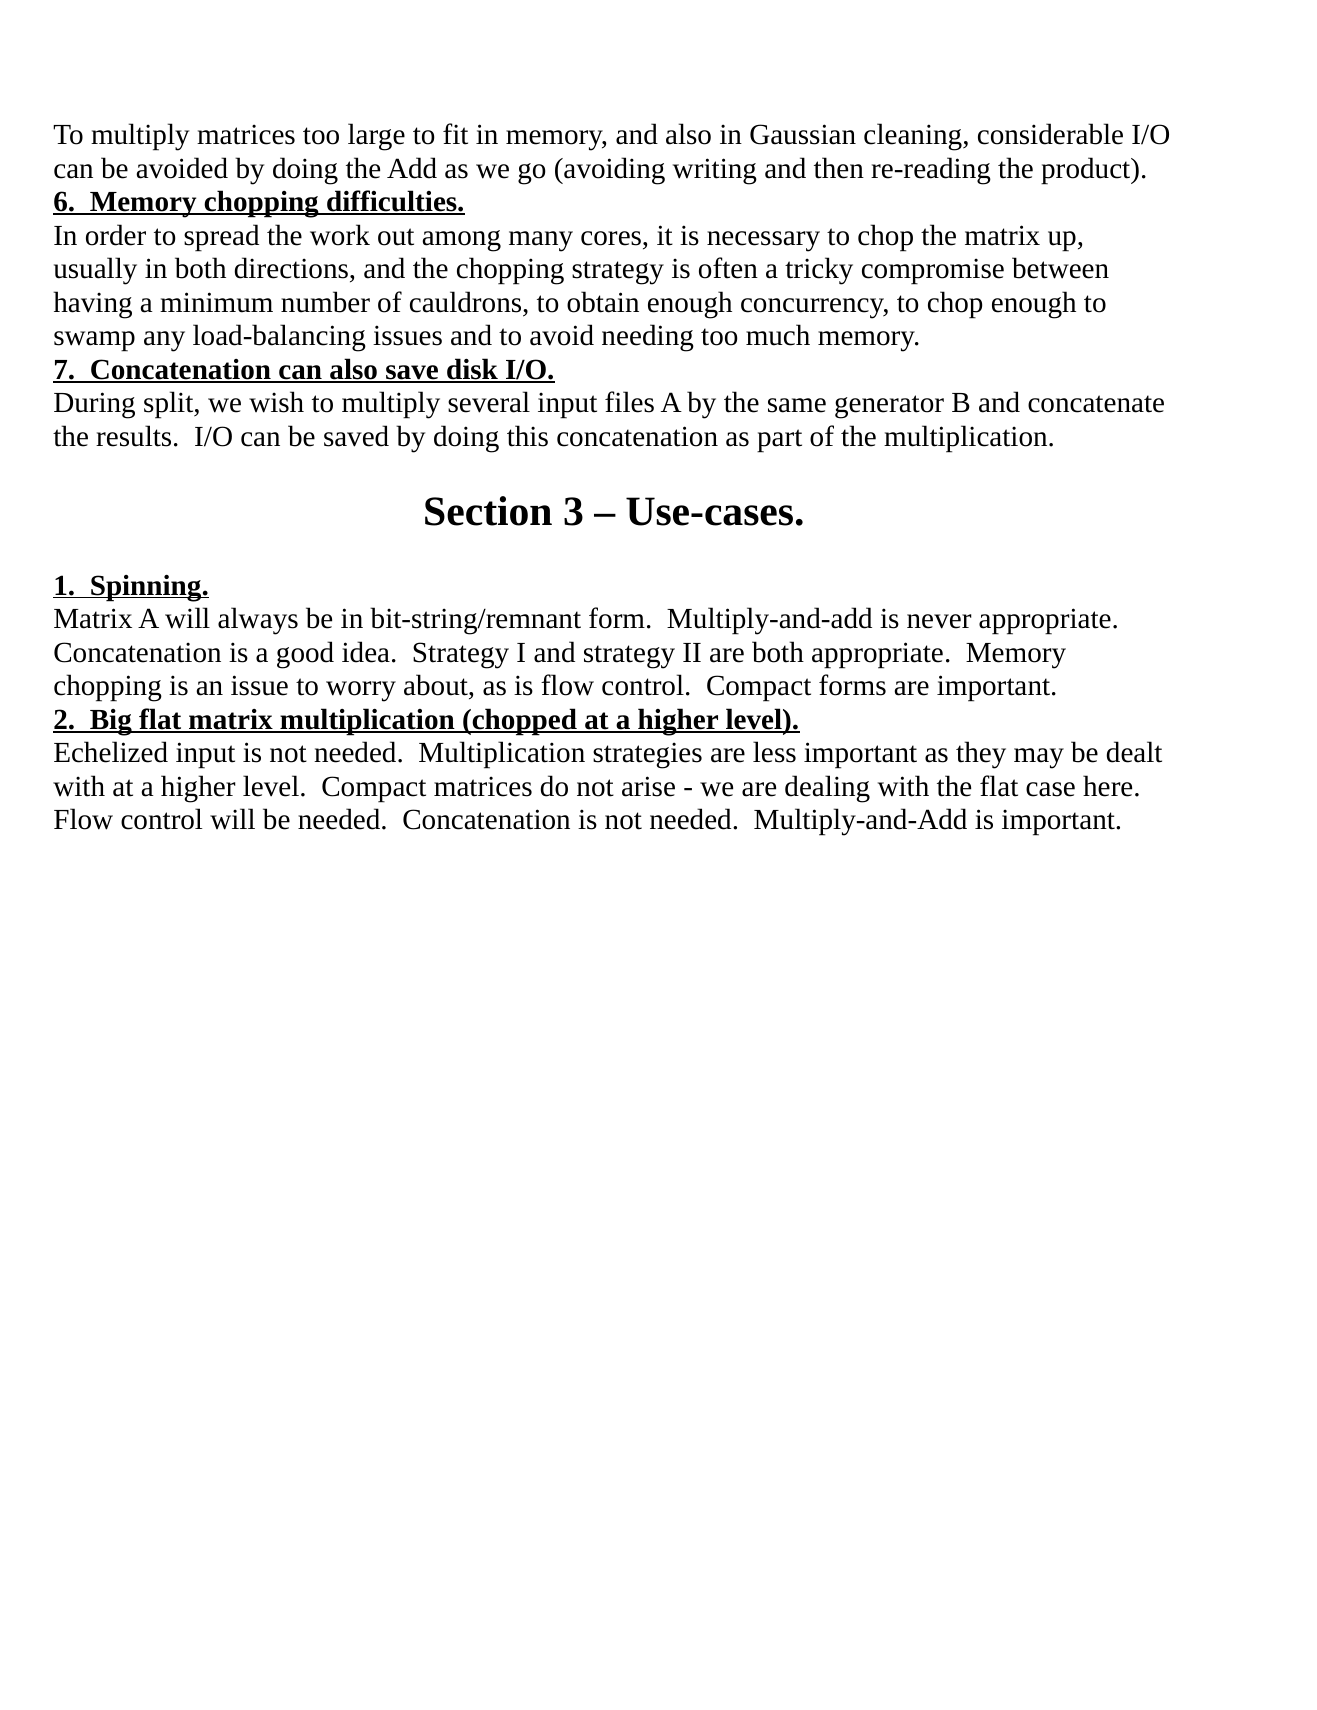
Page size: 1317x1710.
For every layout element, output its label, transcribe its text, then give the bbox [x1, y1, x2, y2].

text During split, we wish to multiply several input files A by the same generator B and concatenate the results. I/O can be saved by doing this concatenation as part of the multiplication. [53, 386, 1174, 453]
text To multiply matrices too large to fit in memory, and also in Gaussian cleaning, considerable I/O can be avoided by doing the Add as we go (avoiding writing and then re-reading the product). [53, 117, 1174, 184]
text Echelized input is not needed. Multiplication strategies are less important as they may be dealt with at a higher level. Compact matrices do not arise - we are dealing with the flat case here. Flow control will be needed. Concatenation is not needed. Multiply-and-Add is important. [53, 735, 1174, 836]
text Matrix A will always be in bit-string/remnant form. Multiply-and-add is never appropriate. Concatenation is a good idea. Strategy I and strategy II are both appropriate. Memory chopping is an issue to worry about, as is flow control. Compact forms are important. [53, 601, 1174, 702]
text In order to spread the work out among many cores, it is necessary to chop the matrix up, usually in both directions, and the chopping strategy is often a tricky compromise between having a minimum number of cauldrons, to obtain enough concurrency, to chop enough to swamp any load-balancing issues and to avoid needing too much memory. [53, 218, 1174, 352]
text 1. Spinning. [53, 568, 1174, 601]
text Section 3 – Use-cases. [53, 486, 1174, 534]
text 7. Concatenation can also save disk I/O. [53, 352, 1174, 386]
text 2. Big flat matrix multiplication (chopped at a higher level). [53, 702, 1174, 735]
text 6. Memory chopping difficulties. [53, 184, 1174, 218]
